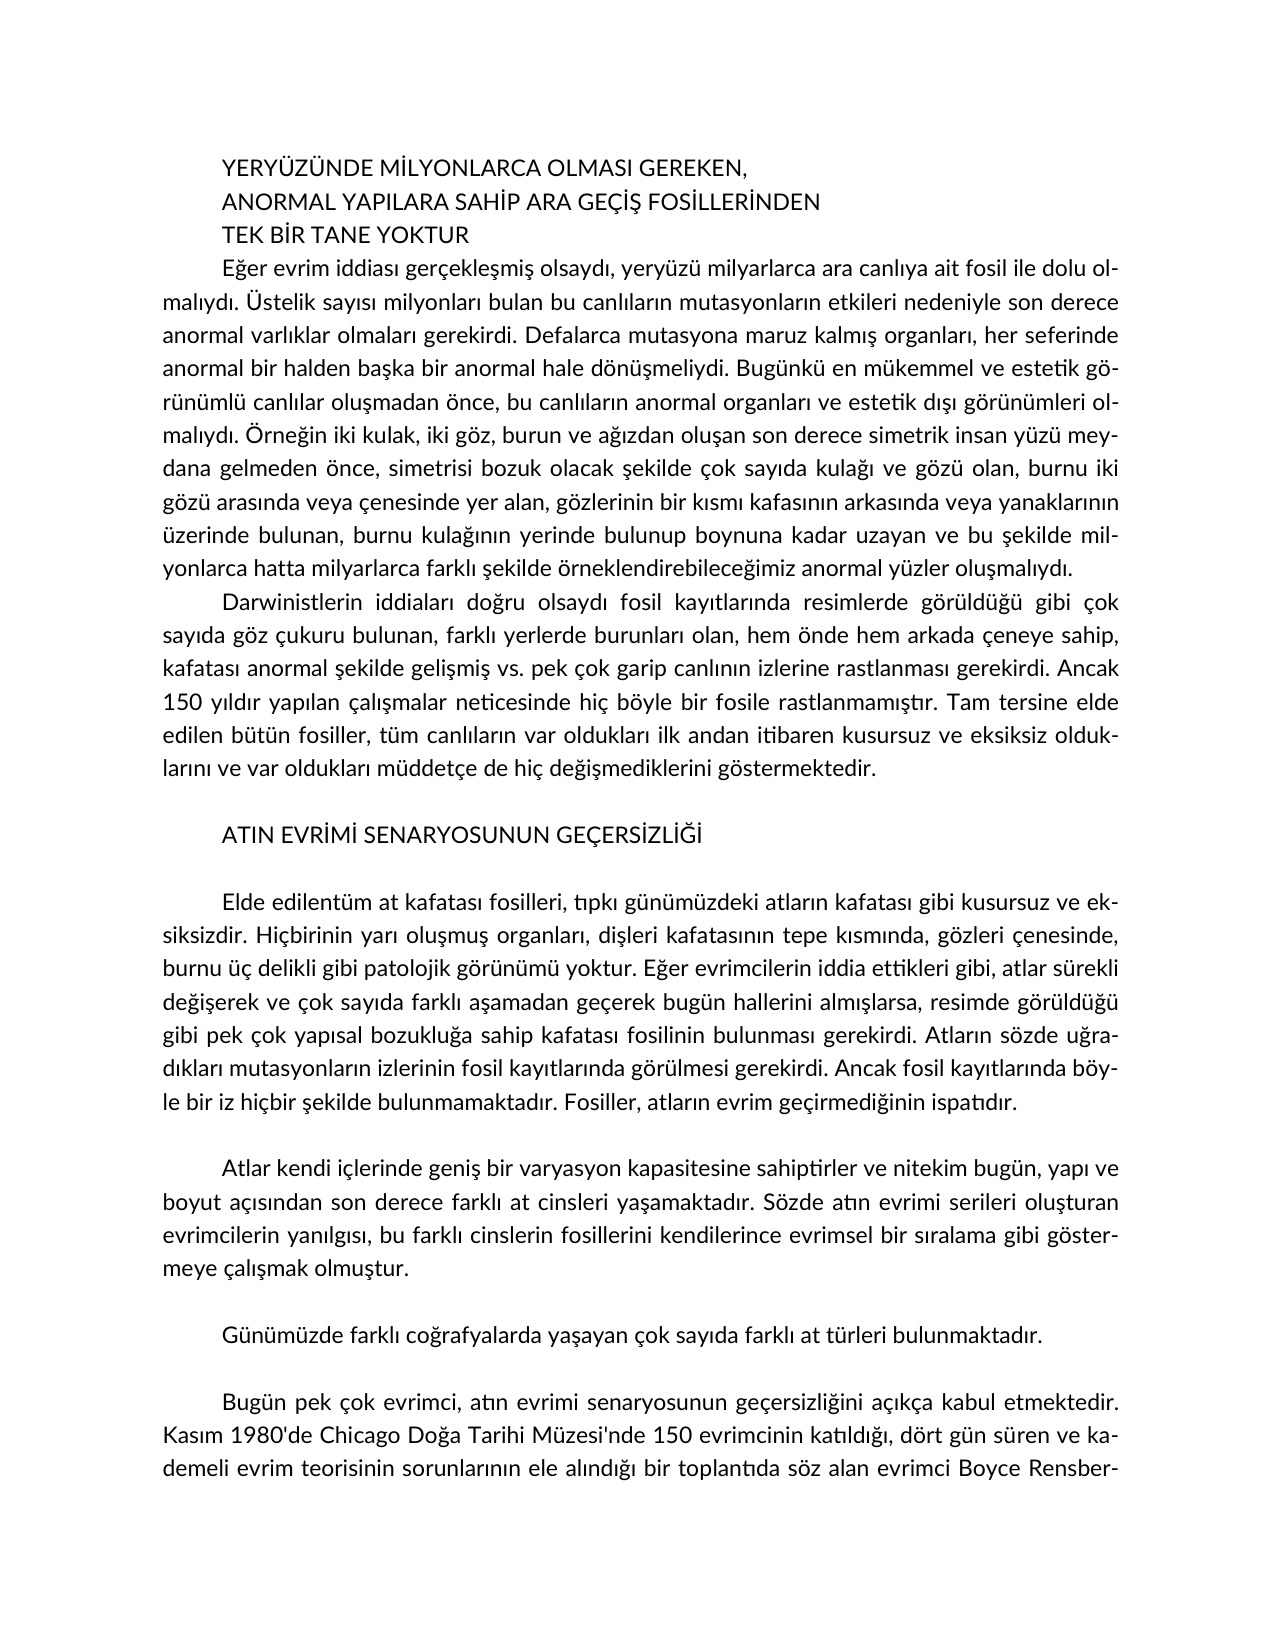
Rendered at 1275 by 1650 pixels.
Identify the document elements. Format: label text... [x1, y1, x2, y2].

text Bu­gün pek çok ev­rim­ci, atın ev­ri­mi se­nar­yo­su­nun ge­çer­siz­li­ği­ni açıkça ka­bul et­mek­te­dir. Kasım 1980'de Chi­ca­go Do­ğa Ta­ri­hi Mü­ze­si'nde 150 ev­rim­ci­nin katıldığı, dört gün sü­ren ve ka­de­me­li ev­rim te­ori­si­nin so­run­larının ele alındığı bir top­lantıda söz alan ev­rim­ci Boy­ce Rens­ber­ [162, 1383, 1119, 1483]
text Gü­nü­müz­de fark­lı coğ­raf­ya­lar­da ya­şa­yan çok sa­yı­da fark­lı at tür­le­ri bu­lun­mak­ta­dır. [162, 1317, 1119, 1350]
text ATIN EVRİMİ SENARYOSUNUN GEÇERSİZLİĞİ [162, 817, 1119, 850]
text TEK BİR TANE YOKTUR [162, 217, 1119, 250]
text Eğer ev­rim iddiası ger­çek­leş­miş ol­say­dı, yer­yü­zü mil­yar­lar­ca ara can­lı­ya ait fo­sil ile do­lu ol­ma­lıy­dı. Üs­te­lik sa­yı­sı mil­yon­la­rı bu­lan bu can­lı­la­rın mu­tas­yon­la­rın et­ki­le­ri ne­de­niy­le son de­re­ce anor­mal var­lık­lar ol­ma­la­rı ge­re­kir­di. De­fa­lar­ca mu­tas­yo­na ma­ruz kal­mış organları, her se­fe­rin­de anor­mal bir hal­den baş­ka bir anor­mal ha­le dö­nüş­me­liy­di. Bu­gün­kü en mü­kem­mel ve es­te­tik gö­rü­nüm­lü can­lı­lar oluş­ma­dan ön­ce, bu can­lı­la­rın anor­mal or­gan­la­rı ve es­te­tik dı­şı gö­rü­nüm­le­ri ol­ma­lıy­dı. Ör­ne­ğin iki ku­lak, iki göz, bu­run ve ağız­dan olu­şan son de­re­ce si­met­rik in­san yü­zü mey­da­na gel­me­den ön­ce, si­met­ri­si bo­zuk ola­cak şe­kil­de çok sa­yı­da ku­la­ğı ve gö­zü olan, bur­nu iki gö­zü ara­sın­da ve­ya çe­ne­sin­de yer alan, göz­le­ri­nin bir kıs­mı ka­fa­sı­nın ar­ka­sın­da ve­ya ya­nak­la­rı­nın üze­rin­de bu­lu­nan, bur­nu ku­la­ğı­nın ye­rin­de bu­lu­nup boy­nu­na ka­dar uza­yan ve bu şe­kil­de mil­yon­lar­ca hat­ta mil­yar­lar­ca fark­lı şe­kil­de ör­nek­len­di­re­bi­le­ce­ği­miz anor­mal yüz­ler oluş­ma­lıy­dı. [162, 250, 1119, 583]
text Dar­wi­nist­le­rin id­di­ala­rı doğ­ru ol­say­dı fo­sil ka­yıt­la­rın­da re­sim­ler­de gö­rül­dü­ğü gi­bi çok sayıda göz çu­ku­ru bu­lu­nan, fark­lı yer­ler­de bu­run­la­rı olan, hem ön­de hem ar­ka­da çe­ne­ye sa­hip, ka­fa­ta­sı anor­mal şe­kil­de ge­liş­miş vs. pek çok ga­rip can­lı­nın iz­le­ri­ne rast­lan­ma­sı ge­re­kir­di. An­cak 150 yıl­dır ya­pı­lan ça­lış­ma­lar ne­ti­ce­sin­de hiç böy­le bir fo­si­le rast­lan­ma­mış­tır. Tam ter­si­ne el­de edi­len bü­tün fo­sil­ler, tüm can­lı­la­rın var ol­duk­la­rı ilk an­dan iti­ba­ren ku­sur­suz ve ek­sik­siz ol­duk­larını ve var ol­duk­ları müd­det­çe de hiç değiş­medik­lerini gös­ter­mek­tedir. [162, 583, 1119, 783]
text El­de edi­len­tüm at ka­fa­ta­sı fo­sil­le­ri, tıp­kı gü­nü­müz­de­ki at­la­rın ka­fa­ta­sı gi­bi ku­sur­suz ve ek­sik­siz­dir. Hiç­bi­ri­nin ya­rı oluş­muş or­gan­la­rı, diş­le­ri ka­fa­ta­sı­nın te­pe kıs­mın­da, göz­le­ri çe­ne­sin­de, bur­nu üç de­lik­li gi­bi pa­to­lo­jik gö­rü­nü­mü yok­tur. Eğer ev­rim­ci­le­rin id­di­a et­tik­le­ri gi­bi, at­lar sü­rek­li de­ği­şe­rek ve çok sa­yı­da fark­lı aşa­ma­dan ge­çe­rek bu­gün hal­le­ri­ni al­mış­lar­sa, re­sim­de gö­rül­dü­ğü gi­bi pek çok ya­pı­sal bo­zuk­lu­ğa sa­hip ka­fa­ta­sı fo­si­li­nin bu­lun­ma­sı ge­re­kir­di. At­la­rın söz­de uğ­ra­dık­la­rı mu­tas­yon­la­rın iz­le­ri­nin fo­sil ka­yıt­la­rın­da gö­rül­me­si ge­re­kir­di. An­cak fo­sil ka­yıt­la­rın­da böy­le bir iz hiç­bir şe­kil­de bu­lun­ma­mak­ta­dır. Fo­sil­ler, at­la­rın ev­rim ge­çir­me­di­ği­nin is­pa­tı­dır. [162, 883, 1119, 1117]
text At­lar ken­di iç­le­rin­de ge­niş bir var­yas­yon ka­pa­si­te­si­ne sa­hip­tir­ler ve ni­te­kim bu­gün, ya­pı ve bo­yut açı­sın­dan son de­re­ce fark­lı at cins­le­ri ya­şa­mak­ta­dır. Söz­de atın ev­ri­mi se­ri­le­ri oluş­tu­ran ev­rim­ci­le­rin ya­nıl­gı­sı, bu fark­lı cins­le­rin fo­sil­le­ri­ni ken­di­le­rin­ce ev­rim­sel bir sı­ra­la­ma gi­bi gös­ter­me­ye ça­lış­mak ol­muş­tur. [162, 1150, 1119, 1283]
text YERYÜZÜNDE MİLYONLARCA OLMASI GEREKEN, [162, 150, 1119, 183]
text ANORMAL YAPILARA SAHİP ARA GEÇİŞ FOSİLLERİNDEN [162, 183, 1119, 217]
